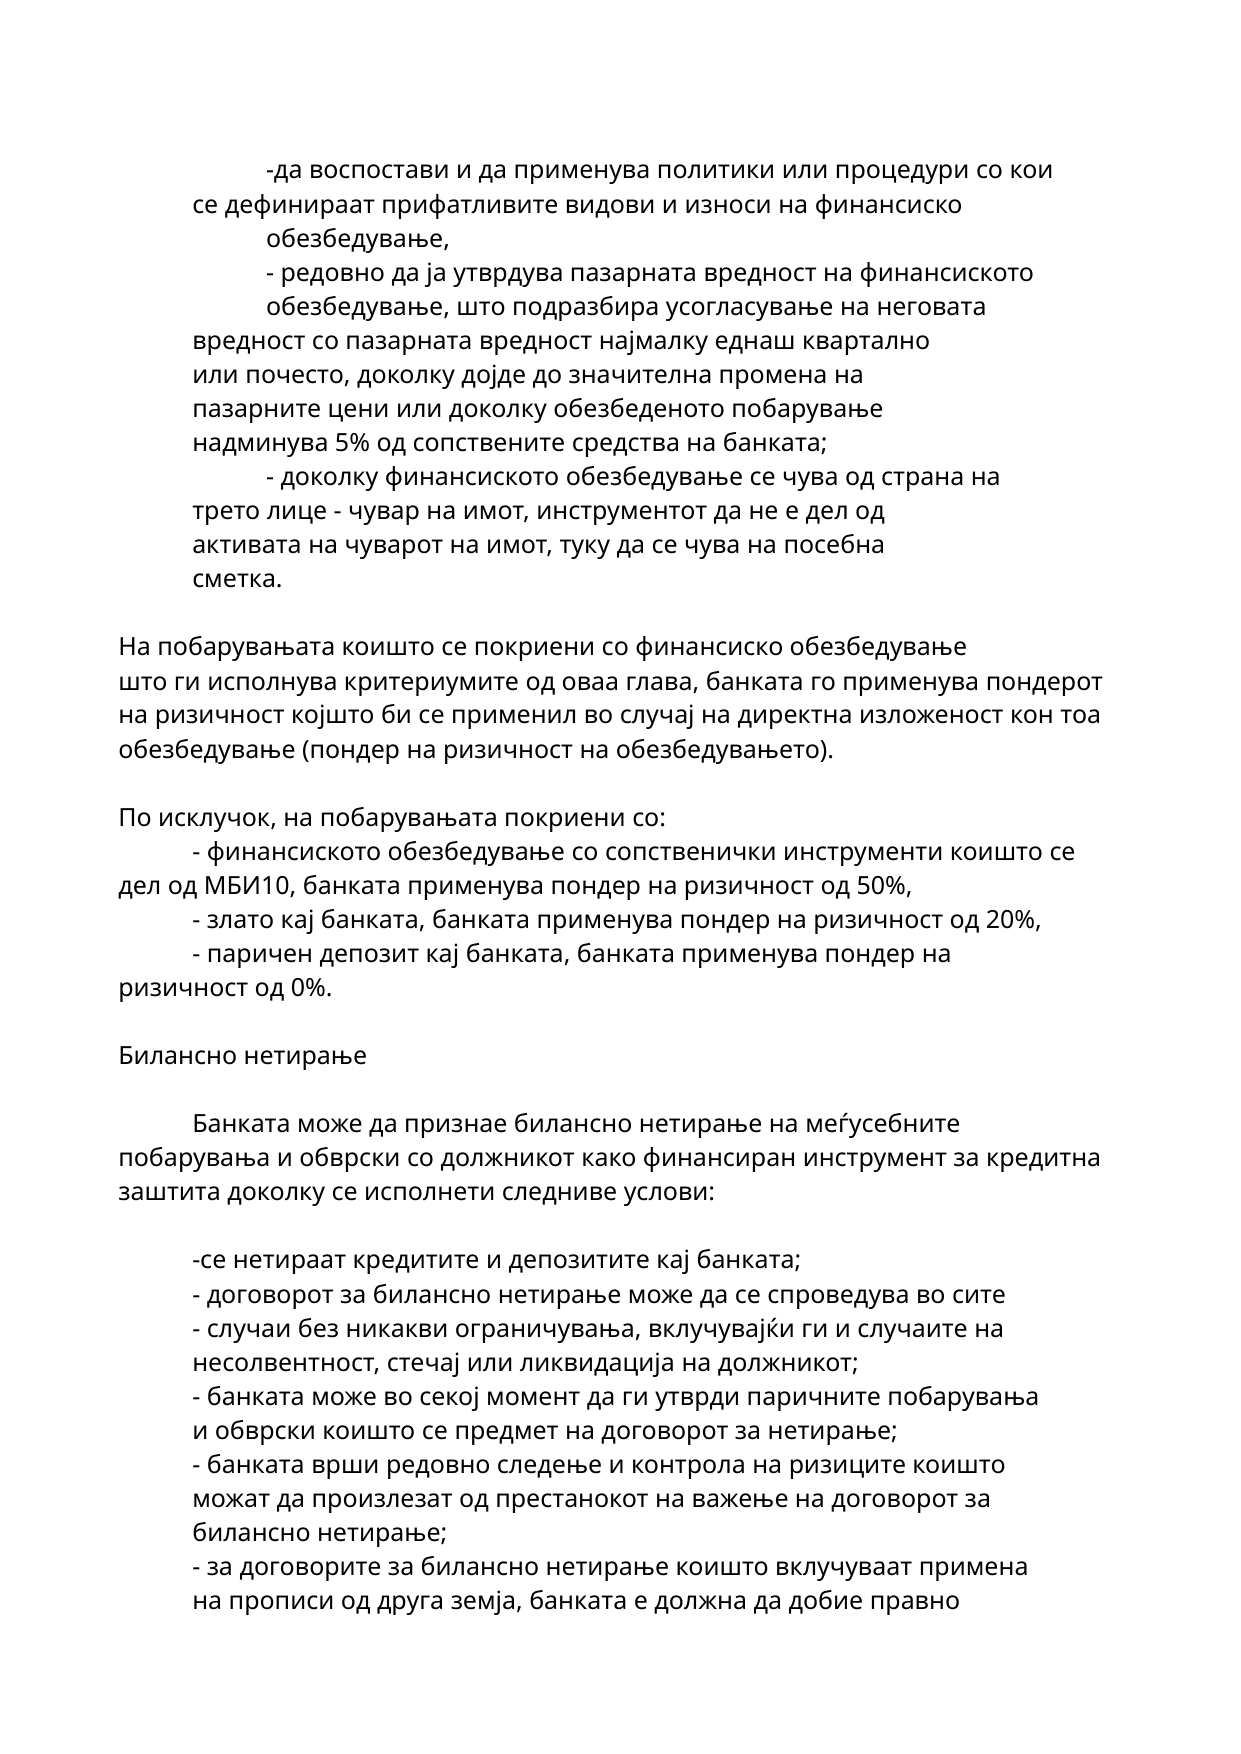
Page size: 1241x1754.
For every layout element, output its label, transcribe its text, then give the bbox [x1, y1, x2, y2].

text - случаи без никакви ограничувања, вклучувајќи ги и случаите на [118, 1310, 1122, 1344]
text По исклучок, на побарувањата покриени со: [118, 799, 1122, 833]
text - злато кај банката, банката применува пондер на ризичност од 20%, [118, 902, 1122, 936]
text -се нетираат кредитите и депозитите кај банката; [118, 1242, 1122, 1276]
text обезбедување, што подразбира усогласување на неговата вредност со пазарната вредност најмалку еднаш квартално или почесто, доколку дојде до значителна промена на пазарните цени или доколку обезбеденото побарување надминува 5% од сопствените средства на банката; [118, 288, 1122, 459]
text - финансиското обезбедување со сопственички инструменти коишто се дел од МБИ10, банката применува пондер на ризичност од 50%, [118, 833, 1122, 902]
text На побарувањата коишто се покриени со финансиско обезбедување [118, 629, 1122, 663]
text - редовно да ја утврдува пазарната вредност на финансиското [118, 254, 1122, 288]
text побарувања и обврски со должникот како финансиран инструмент за кредитна заштита доколку се исполнети следниве услови: [118, 1140, 1122, 1208]
text на прописи од друга земја, банката е должна да добие правно [118, 1583, 1122, 1617]
text што ги исполнува критериумите од оваа глава, банката го применува пондерот на ризичност којшто би се применил во случај на директна изложеност кон тоа обезбедување (пондер на ризичност на обезбедувањето). [118, 663, 1122, 765]
text - договорот за билансно нетирање може да се спроведува во сите [118, 1276, 1122, 1310]
text - банката може во секој момент да ги утврди паричните побарувања [118, 1378, 1122, 1412]
text ризичност од 0%. [118, 970, 1122, 1004]
text и обврски коишто се предмет на договорот за нетирање; [118, 1412, 1122, 1447]
text - за договорите за билансно нетирање коишто вклучуваат примена [118, 1549, 1122, 1583]
text - банката врши редовно следење и контрола на ризиците коишто [118, 1447, 1122, 1481]
text Банката може да признае билансно нетирање на меѓусебните [118, 1106, 1122, 1140]
text обезбедување, [118, 220, 1122, 254]
text -да воспостави и да применува политики или процедури со кои се дефинираат прифатливите видови и износи на финансиско [118, 152, 1122, 220]
text - паричен депозит кај банката, банката применува пондер на [118, 936, 1122, 970]
text можат да произлезат од престанокот на важење на договорот за [118, 1481, 1122, 1515]
text несолвентност, стечај или ликвидација на должникот; [118, 1344, 1122, 1378]
text - доколку финансиското обезбедување се чува од страна на трето лице - чувар на имот, инструментот да не е дел од активата на чуварот на имот, туку да се чува на посебна сметка. [118, 459, 1122, 595]
text билансно нетирање; [118, 1515, 1122, 1549]
text Билансно нетирање [118, 1038, 1122, 1072]
